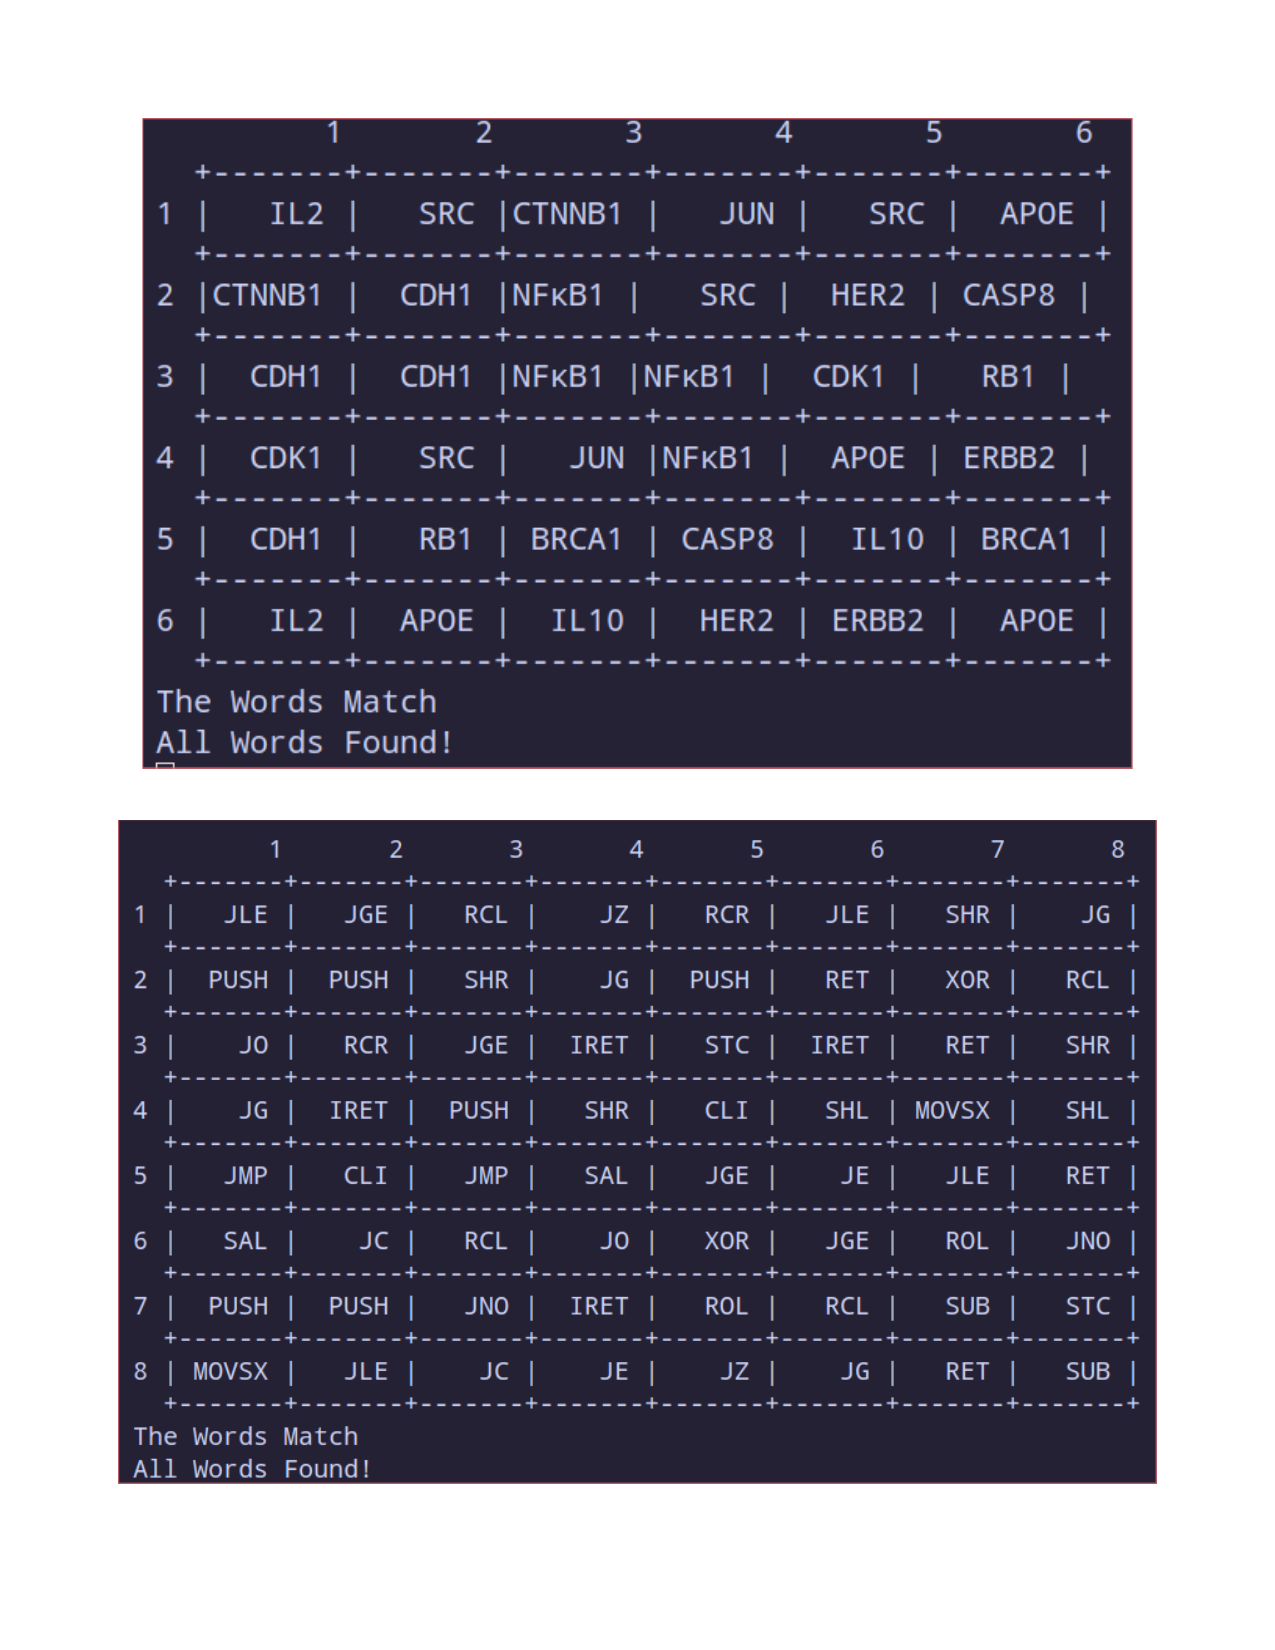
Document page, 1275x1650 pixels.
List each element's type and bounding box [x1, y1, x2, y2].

picture [142, 118, 1133, 769]
picture [118, 820, 1157, 1484]
